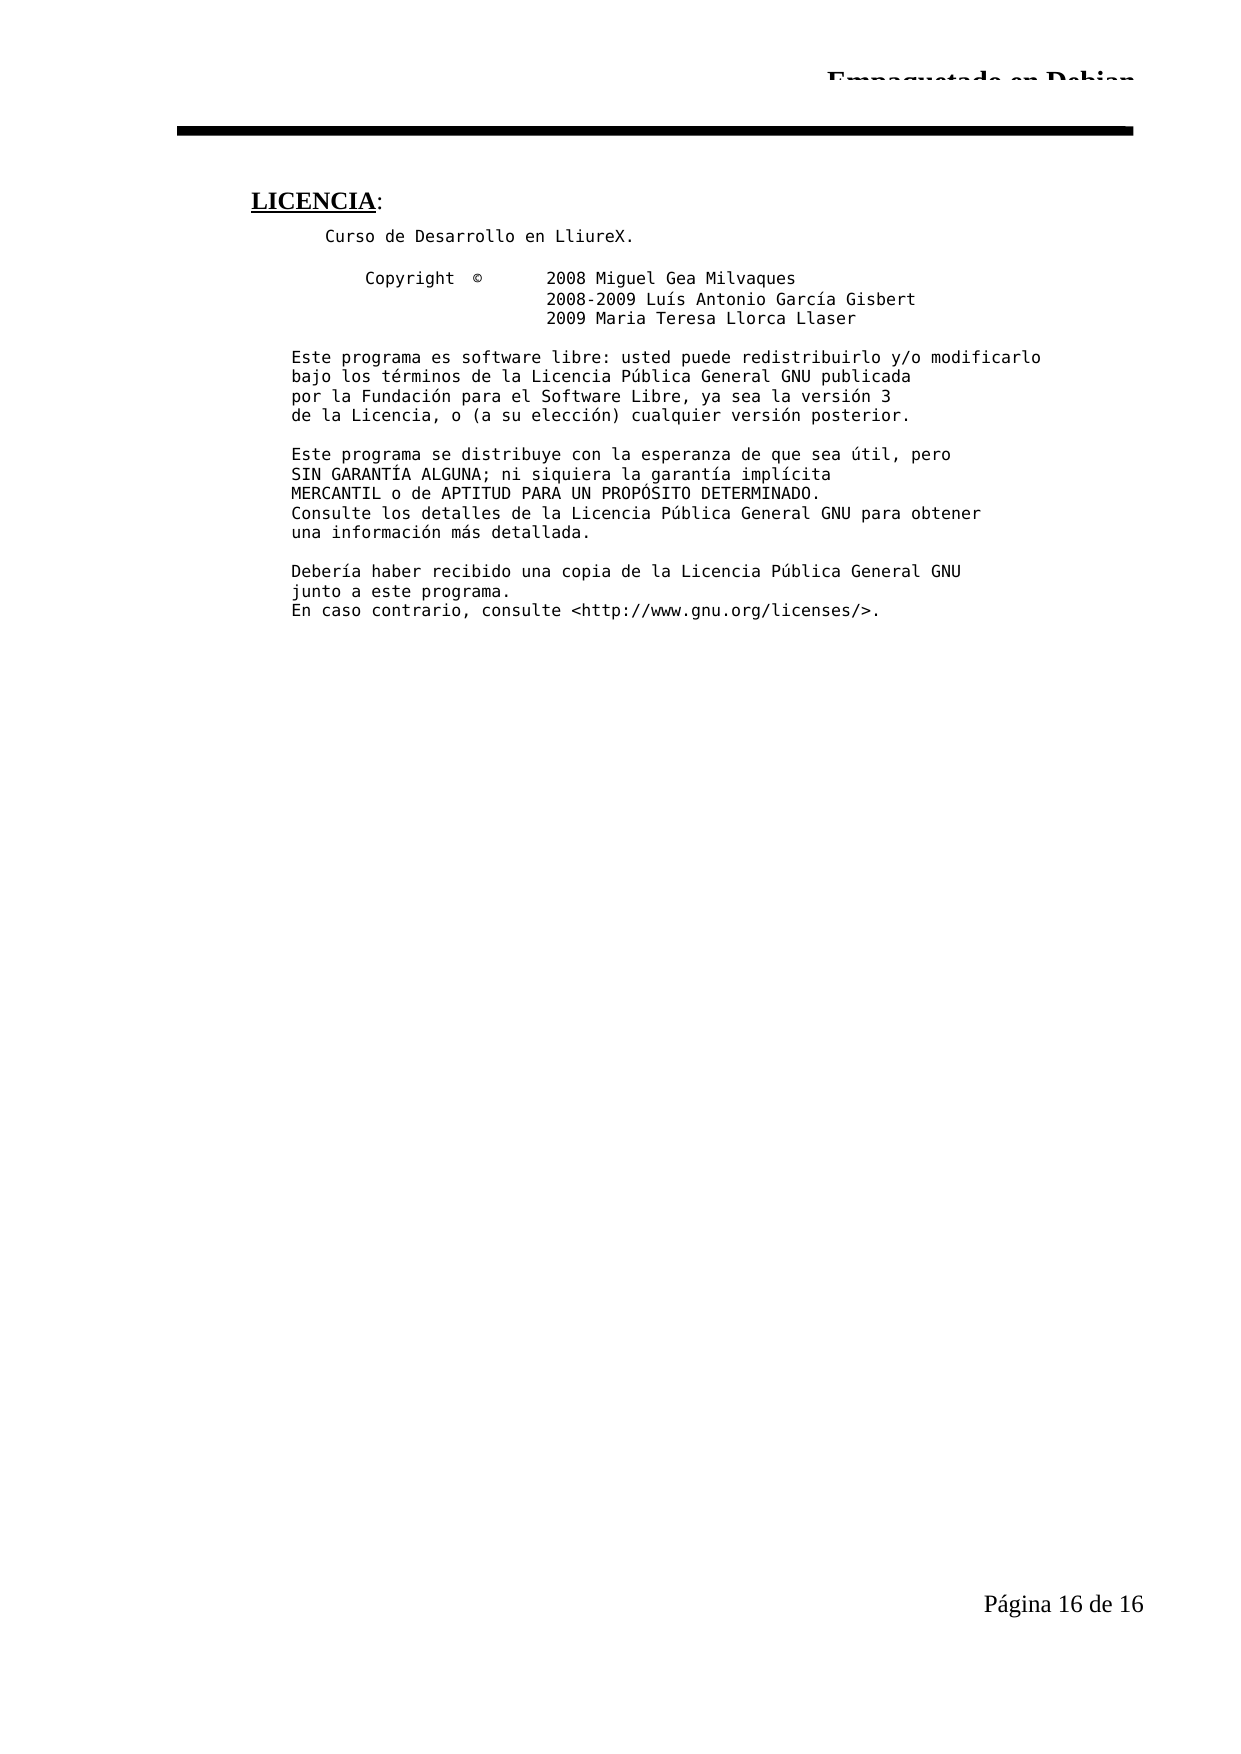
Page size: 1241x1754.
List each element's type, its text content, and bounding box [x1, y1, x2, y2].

text por la Fundación para el Software Libre, ya sea la versión 3 [251, 387, 1144, 406]
text de la Licencia, o (a su elección) cualquier versión posterior. [251, 406, 1144, 426]
text bajo los términos de la Licencia Pública General GNU publicada [251, 367, 1144, 387]
text LICENCIA: [251, 187, 1144, 215]
text Copyright © 2008 Miguel Gea Milvaques [325, 266, 1144, 289]
text En caso contrario, consulte <http://www.gnu.org/licenses/>. [251, 601, 1144, 621]
text junto a este programa. [251, 582, 1144, 601]
text Este programa es software libre: usted puede redistribuirlo y/o modificarlo [251, 348, 1144, 367]
text Debería haber recibido una copia de la Licencia Pública General GNU [251, 562, 1144, 582]
text Este programa se distribuye con la esperanza de que sea útil, pero [251, 445, 1144, 465]
text una información más detallada. [251, 523, 1144, 543]
text Consulte los detalles de la Licencia Pública General GNU para obtener [251, 504, 1144, 523]
text 2008-2009 Luís Antonio García Gisbert [325, 289, 1144, 309]
text Curso de Desarrollo en LliureX. [325, 227, 1144, 247]
text MERCANTIL o de APTITUD PARA UN PROPÓSITO DETERMINADO. [251, 484, 1144, 504]
text 2009 Maria Teresa Llorca Llaser [325, 309, 1144, 328]
text SIN GARANTÍA ALGUNA; ni siquiera la garantía implícita [251, 465, 1144, 484]
